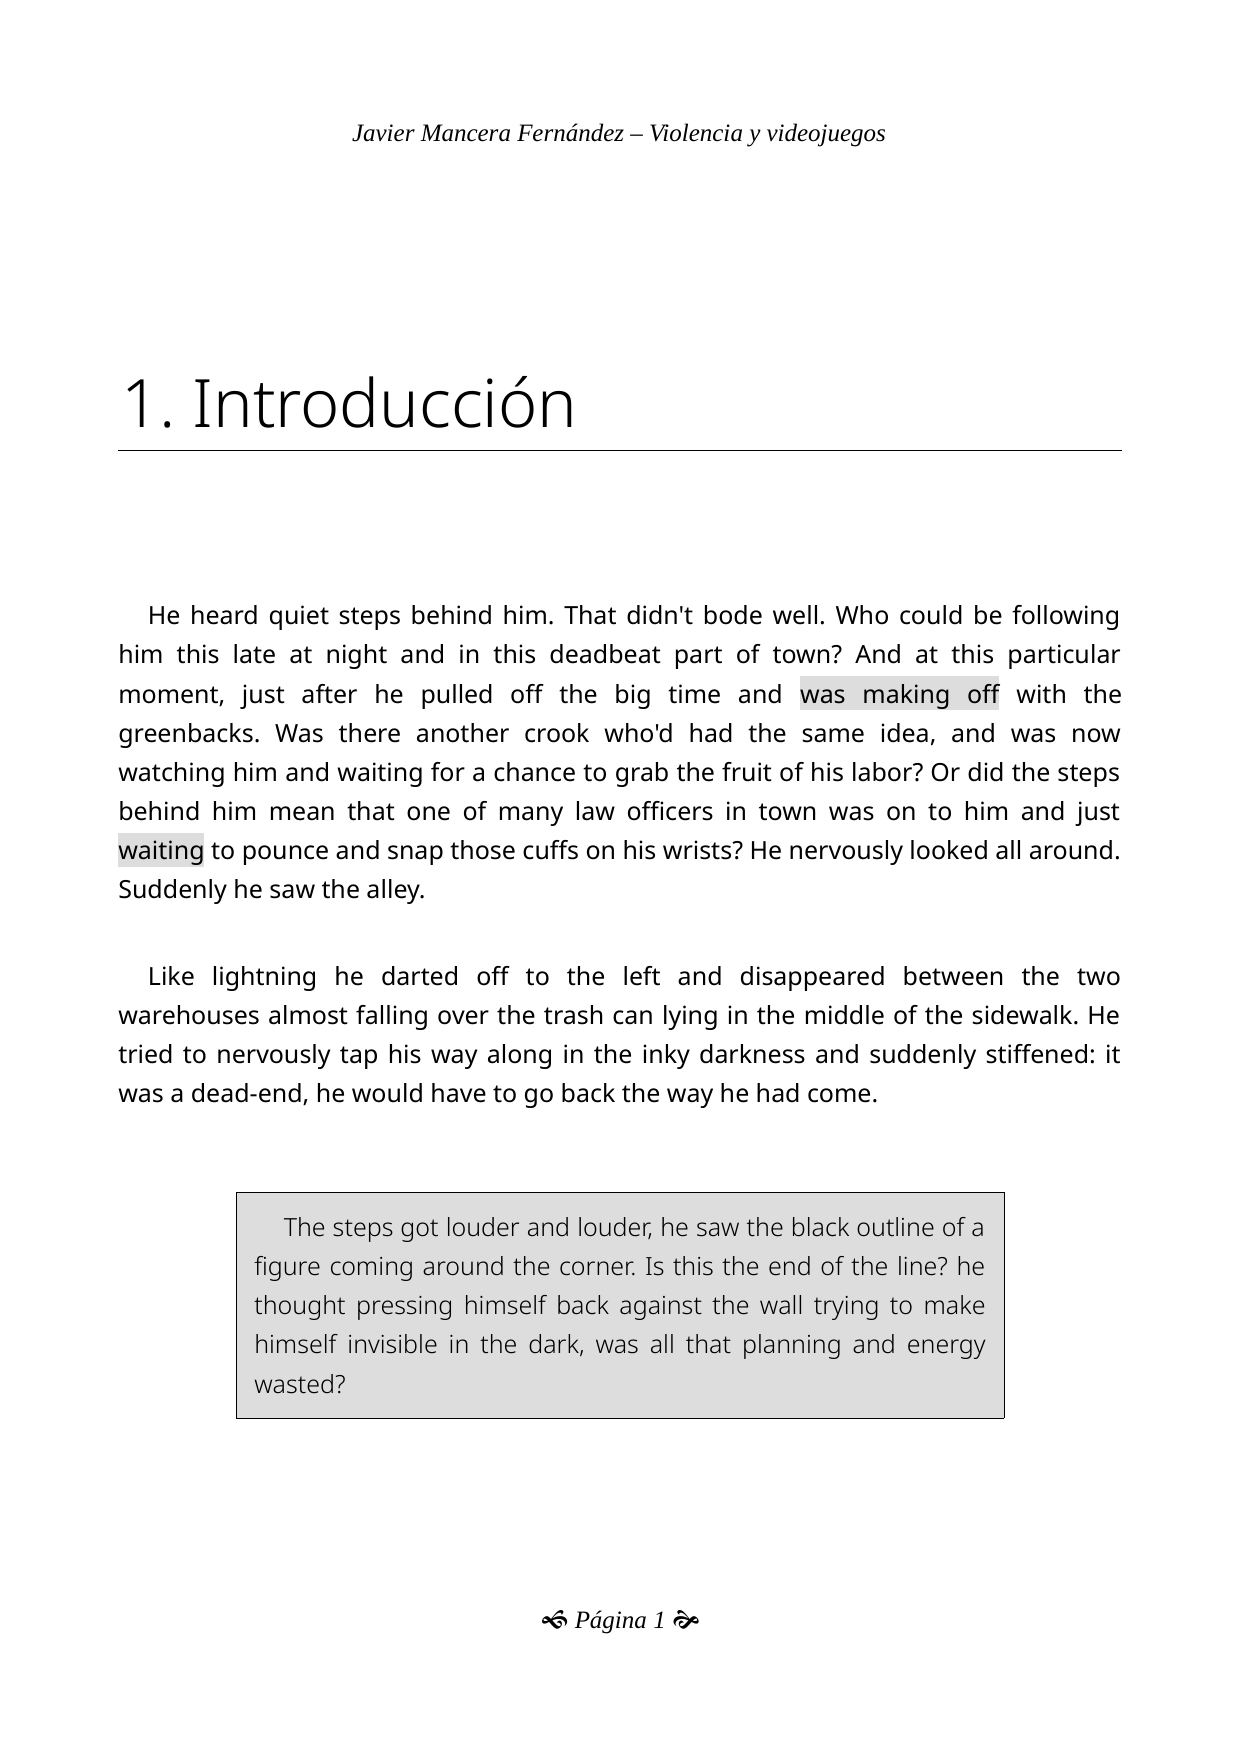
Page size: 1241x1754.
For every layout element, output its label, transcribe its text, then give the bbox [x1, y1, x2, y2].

text The steps got louder and louder, he saw the black outline of a figure coming around the corner. Is this the end of the line? he thought pressing himself back against the wall trying to make himself invisible in the dark, was all that planning and energy wasted? [237, 1193, 1004, 1418]
text He heard quiet steps behind him. That didn't bode well. Who could be following him this late at night and in this deadbeat part of town? And at this particular moment, just after he pulled off the big time and was making off with the greenbacks. Was there another crook who'd had the same idea, and was now watching him and waiting for a chance to grab the fruit of his labor? Or did the steps behind him mean that one of many law officers in town was on to him and just waiting to pounce and snap those cuffs on his wrists? He nervously looked all around. Suddenly he saw the alley. [118, 598, 1122, 906]
text Like lightning he darted off to the left and disappeared between the two warehouses almost falling over the trash can lying in the middle of the sidewalk. He tried to nervously tap his way along in the inky darkness and suddenly stiffened: it was a dead-end, he would have to go back the way he had come. [118, 958, 1122, 1110]
subtitle 1. Introducción [118, 353, 1122, 450]
